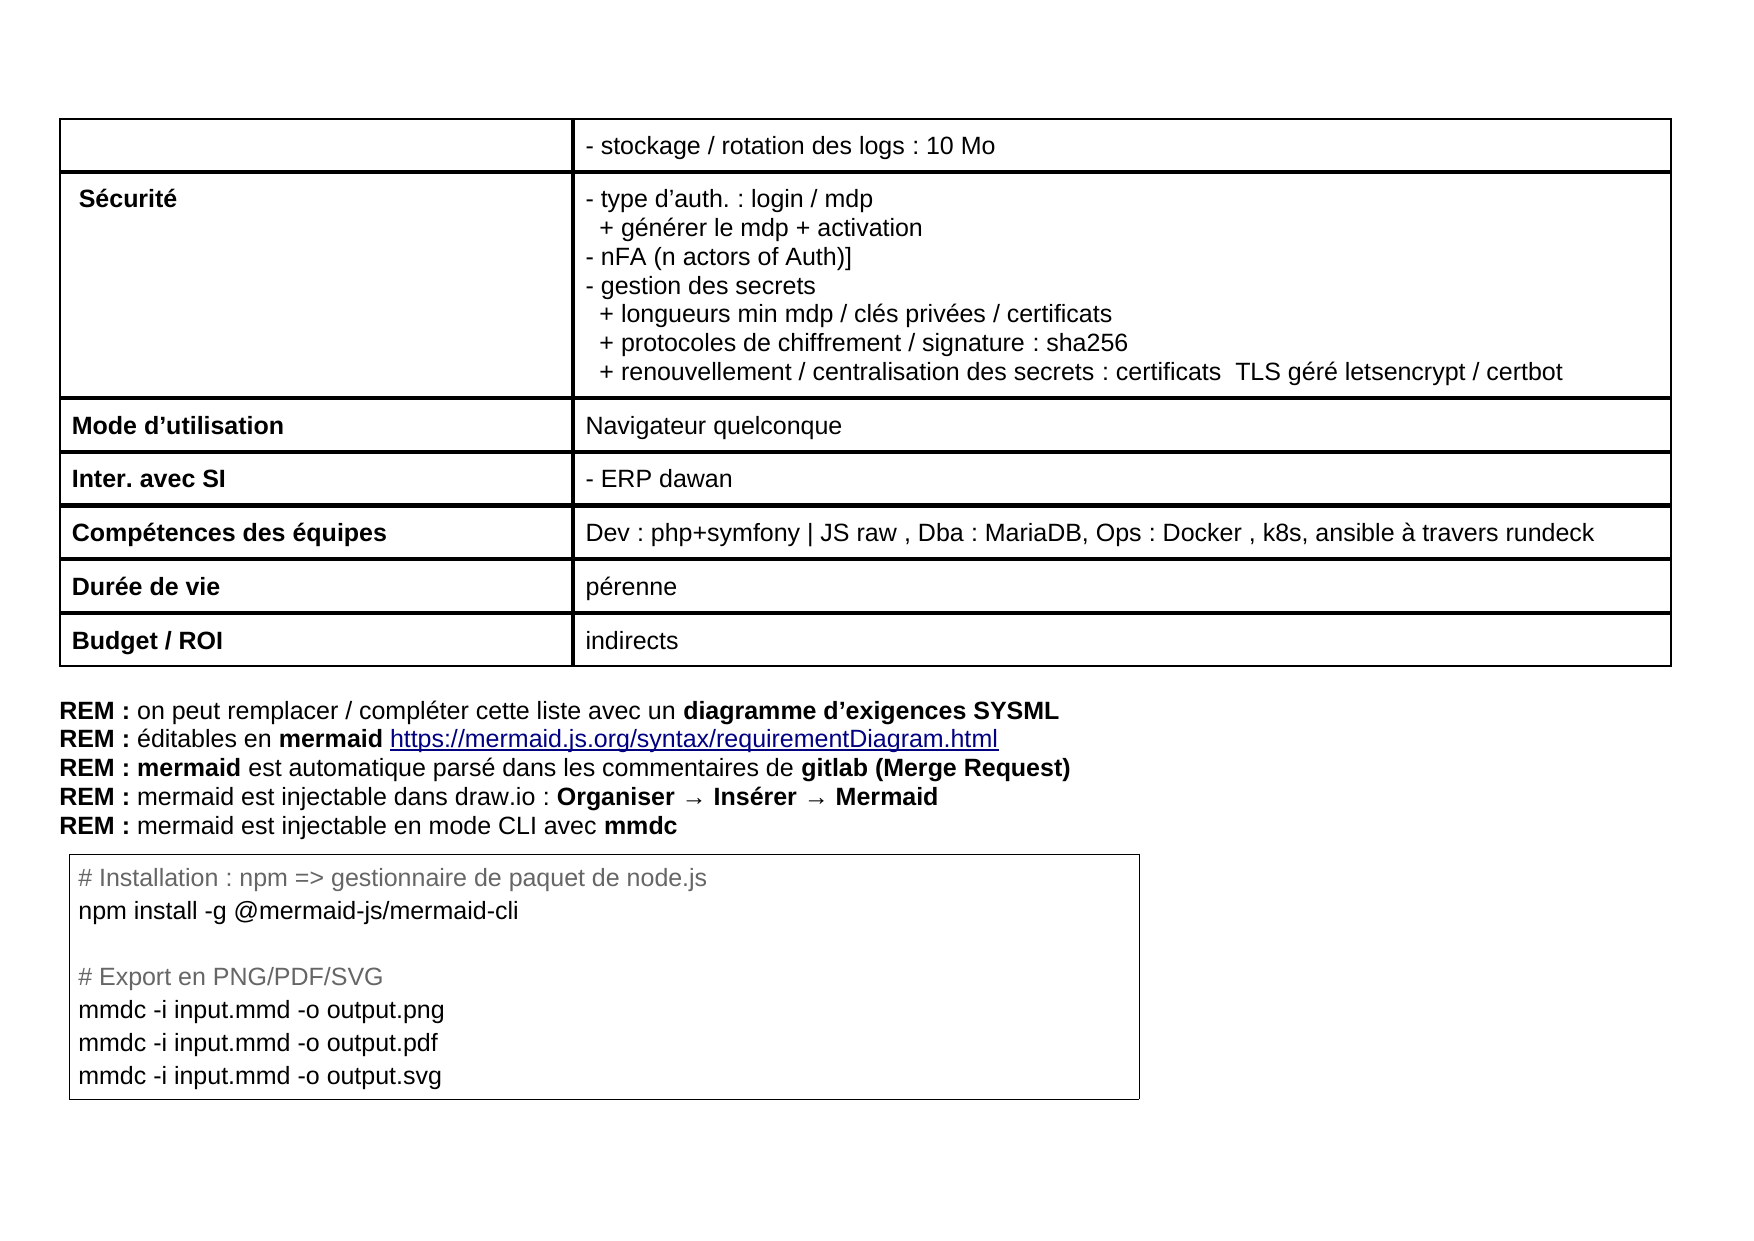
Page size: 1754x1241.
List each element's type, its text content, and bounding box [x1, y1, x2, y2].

table_cell Sécurité [61, 174, 571, 396]
table_cell Compétences des équipes [61, 508, 571, 557]
text REM : mermaid est injectable dans draw.io : Organiser → Insérer → Mermaid [59, 782, 1695, 811]
table_cell Navigateur quelconque [575, 400, 1670, 450]
text mmdc -i input.mmd -o output.png [78, 995, 1130, 1024]
table_cell Inter. avec SI [61, 454, 571, 503]
text npm install -g @mermaid-js/mermaid-cli [78, 896, 1130, 925]
text REM : mermaid est injectable en mode CLI avec mmdc [59, 811, 1695, 839]
text mmdc -i input.mmd -o output.pdf [78, 1028, 1130, 1057]
text mmdc -i input.mmd -o output.svg [78, 1061, 1130, 1090]
text REM : mermaid est automatique parsé dans les commentaires de gitlab (Merge Request) [59, 753, 1695, 782]
table_cell Durée de vie [61, 561, 571, 611]
table_cell indirects [575, 615, 1670, 665]
table_cell - stockage / rotation des logs : 10 Mo [575, 120, 1670, 170]
table_cell - ERP dawan [575, 454, 1670, 503]
table_cell pérenne [575, 561, 1670, 611]
text # Export en PNG/PDF/SVG [78, 962, 1130, 991]
text REM : on peut remplacer / compléter cette liste avec un diagramme d’exigences SYSML [59, 696, 1695, 724]
text # Installation : npm => gestionnaire de paquet de node.js [78, 863, 1130, 892]
table_cell Dev : php+symfony | JS raw , Dba : MariaDB, Ops : Docker , k8s, ansible à travers rundeck [575, 508, 1670, 557]
table_cell Budget / ROI [61, 615, 571, 665]
text REM : éditables en mermaid https://mermaid.js.org/syntax/requirementDiagram.html [59, 724, 1695, 753]
table_cell - type d’auth. : login / mdp + générer le mdp + activation - nFA (n actors of Auth)] - gestion des secrets + longueurs min mdp / clés privées / certificats + protocoles de chiffrement / signature : sha256 + renouvellement / centralisation des secrets : certificats TLS géré letsencrypt / certbot [575, 174, 1670, 396]
table_cell [61, 120, 571, 170]
table_cell Mode d’utilisation [61, 400, 571, 450]
